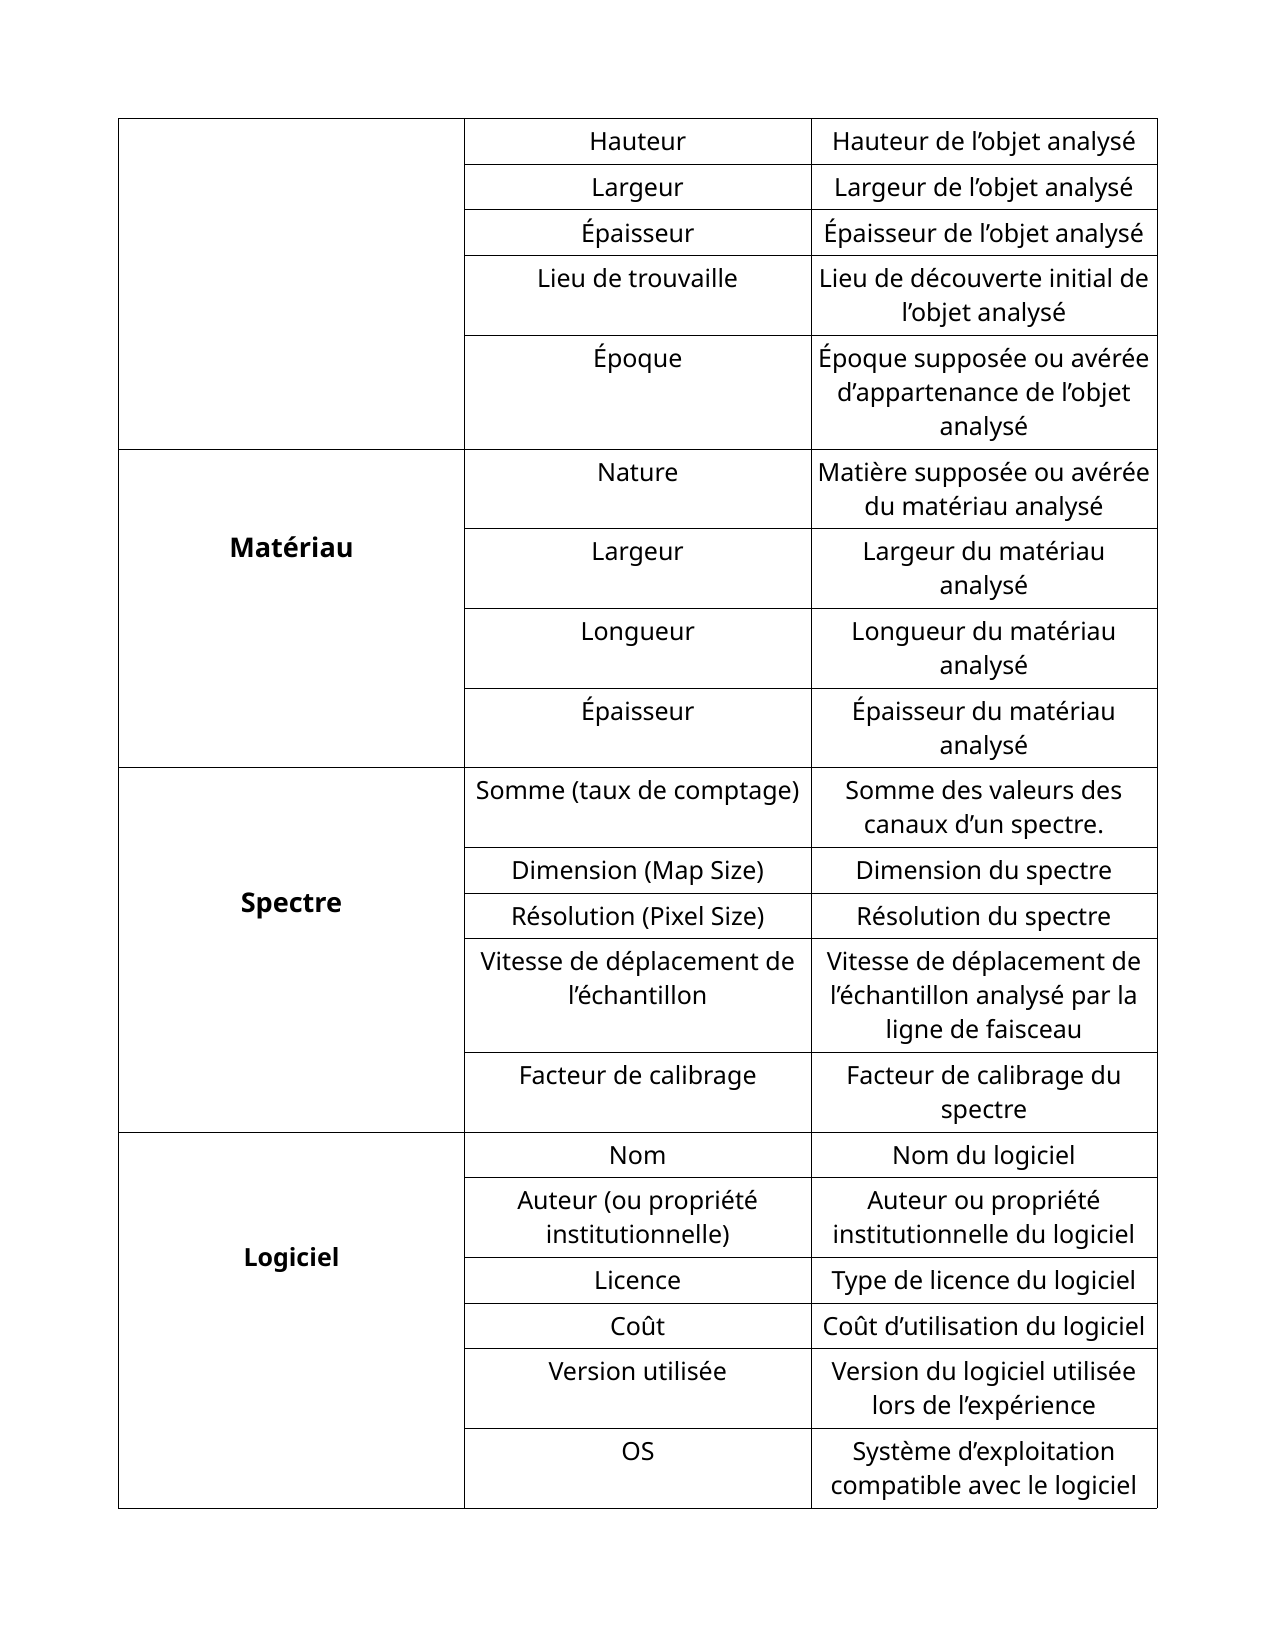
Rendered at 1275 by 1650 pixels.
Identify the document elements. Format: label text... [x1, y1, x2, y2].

table_cell Lieu de trouvaille [465, 256, 811, 335]
table_cell Matériau [119, 450, 464, 767]
table_cell Auteur ou propriété institutionnelle du logiciel [812, 1178, 1157, 1257]
table_cell Lieu de découverte initial de l’objet analysé [812, 256, 1157, 335]
table_cell Somme (taux de comptage) [465, 768, 811, 847]
table_cell Version utilisée [465, 1349, 811, 1428]
table_cell Dimension du spectre [812, 848, 1157, 892]
table_cell Largeur [465, 529, 811, 608]
table_cell Version du logiciel utilisée lors de l’expérience [812, 1349, 1157, 1428]
table_cell Hauteur [465, 119, 811, 164]
table_cell Coût d’utilisation du logiciel [812, 1304, 1157, 1348]
table_cell Matière supposée ou avérée du matériau analysé [812, 450, 1157, 528]
table_cell Longueur du matériau analysé [812, 609, 1157, 687]
table_cell Largeur [465, 165, 811, 209]
table_cell Spectre [119, 768, 464, 1132]
table_cell OS [465, 1429, 811, 1507]
table_cell [119, 119, 464, 448]
table_cell Auteur (ou propriété institutionnelle) [465, 1178, 811, 1257]
table_cell Type de licence du logiciel [812, 1258, 1157, 1302]
table_cell Facteur de calibrage [465, 1053, 811, 1132]
table_cell Épaisseur [465, 210, 811, 255]
table_cell Longueur [465, 609, 811, 687]
table_cell Résolution du spectre [812, 894, 1157, 938]
table_cell Épaisseur [465, 689, 811, 767]
table_cell Épaisseur du matériau analysé [812, 689, 1157, 767]
table_cell Nom du logiciel [812, 1133, 1157, 1177]
table_cell Dimension (Map Size) [465, 848, 811, 892]
table_cell Somme des valeurs des canaux d’un spectre. [812, 768, 1157, 847]
table_cell Logiciel [119, 1133, 464, 1507]
table_cell Nature [465, 450, 811, 528]
table_cell Système d’exploitation compatible avec le logiciel [812, 1429, 1157, 1507]
table_cell Hauteur de l’objet analysé [812, 119, 1157, 164]
table_cell Épaisseur de l’objet analysé [812, 210, 1157, 255]
table_cell Coût [465, 1304, 811, 1348]
table_cell Résolution (Pixel Size) [465, 894, 811, 938]
table_cell Licence [465, 1258, 811, 1302]
table_cell Époque supposée ou avérée d’appartenance de l’objet analysé [812, 336, 1157, 448]
table_cell Époque [465, 336, 811, 448]
table_cell Nom [465, 1133, 811, 1177]
table_cell Facteur de calibrage du spectre [812, 1053, 1157, 1132]
table_cell Vitesse de déplacement de l’échantillon [465, 939, 811, 1052]
table_cell Vitesse de déplacement de l’échantillon analysé par la ligne de faisceau [812, 939, 1157, 1052]
table_cell Largeur du matériau analysé [812, 529, 1157, 608]
table_cell Largeur de l’objet analysé [812, 165, 1157, 209]
